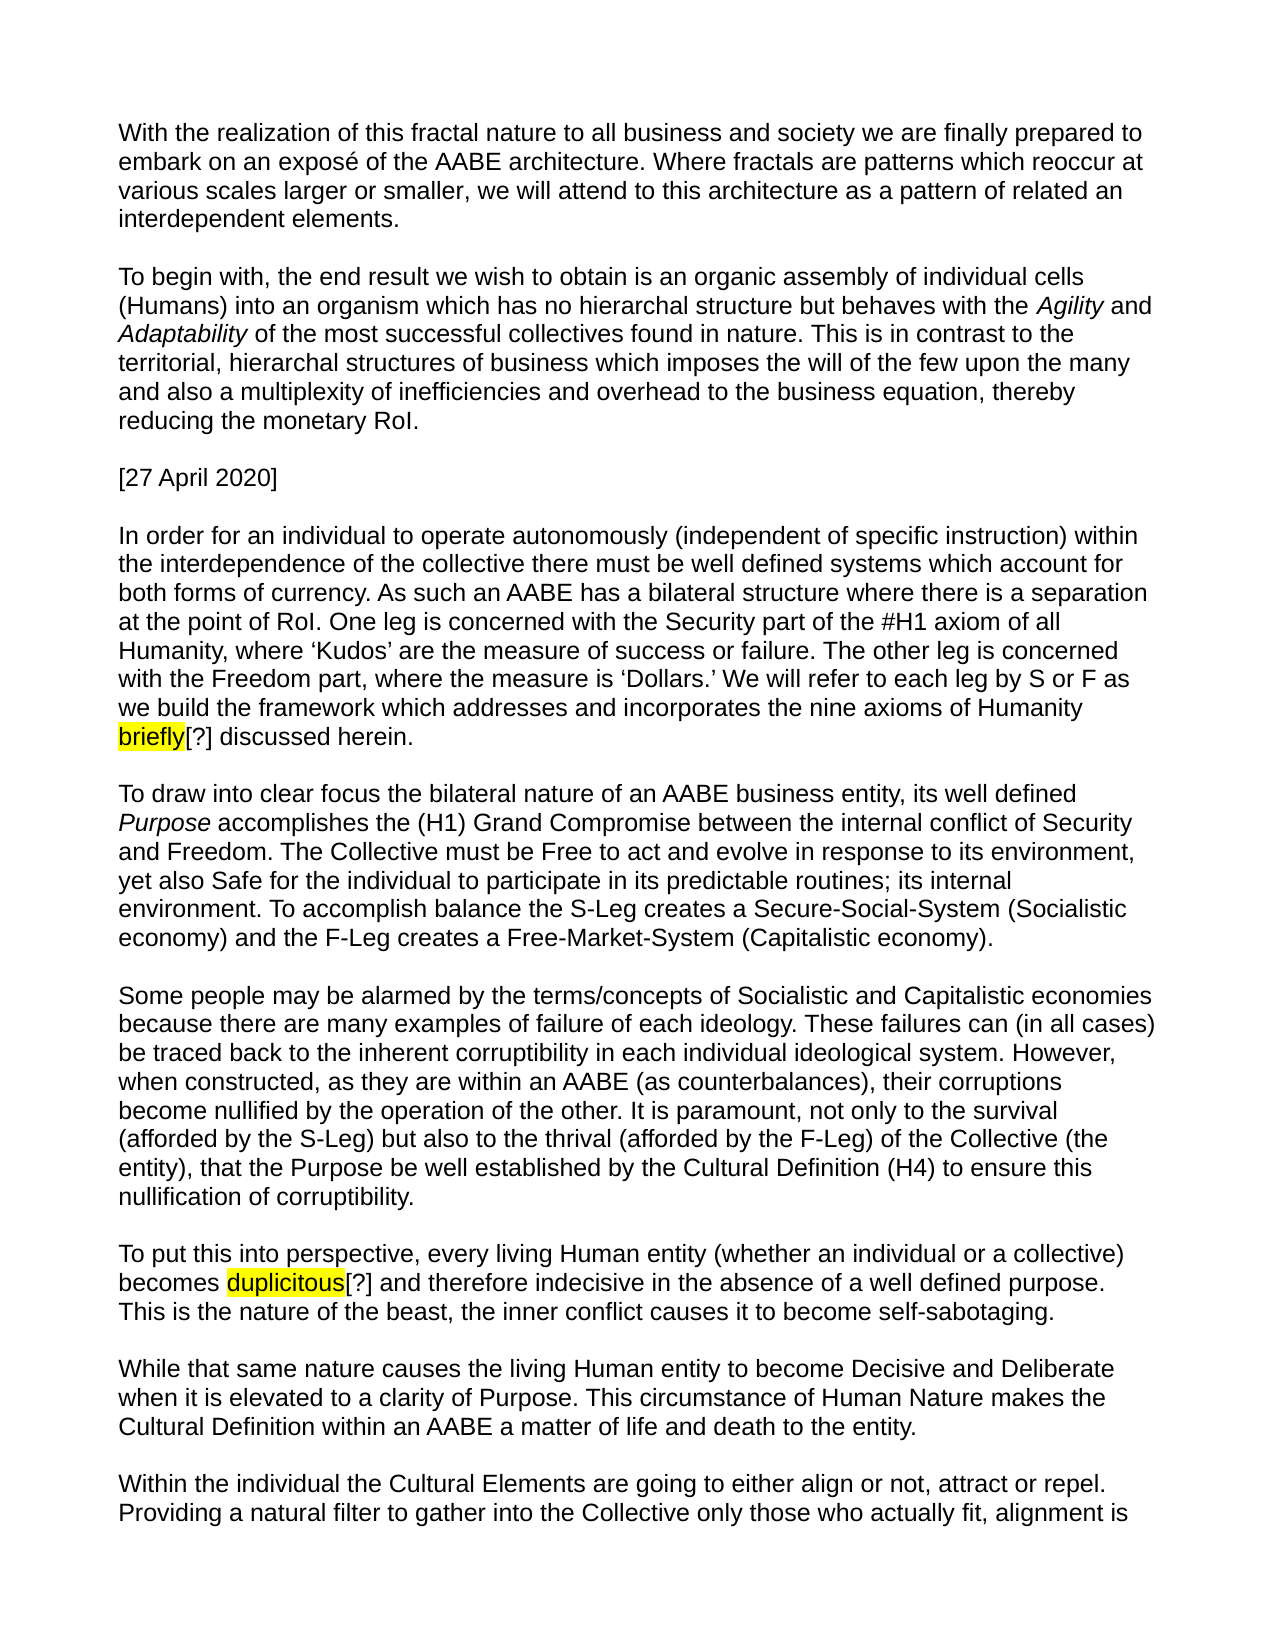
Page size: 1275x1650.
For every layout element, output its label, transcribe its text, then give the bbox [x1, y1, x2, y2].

text Within the individual the Cultural Elements are going to either align or not, attract or repel. Providing a natural filter to gather into the Collective only those who actually fit, alignment is [118, 1469, 1157, 1527]
text To begin with, the end result we wish to obtain is an organic assembly of individual cells (Humans) into an organism which has no hierarchal structure but behaves with the Agility and Adaptability of the most successful collectives found in nature. This is in contrast to the territorial, hierarchal structures of business which imposes the will of the few upon the many and also a multiplexity of inefficiencies and overhead to the business equation, thereby reducing the monetary RoI. [118, 262, 1157, 434]
text [27 April 2020] [118, 463, 1157, 492]
text With the realization of this fractal nature to all business and society we are finally prepared to embark on an exposé of the AABE architecture. Where fractals are patterns which reoccur at various scales larger or smaller, we will attend to this architecture as a pattern of related an interdependent elements. [118, 118, 1157, 233]
text To put this into perspective, every living Human entity (whether an individual or a collective) becomes duplicitous[?] and therefore indecisive in the absence of a well defined purpose. This is the nature of the beast, the inner conflict causes it to become self-sabotaging. [118, 1239, 1157, 1326]
text In order for an individual to operate autonomously (independent of specific instruction) within the interdependence of the collective there must be well defined systems which account for both forms of currency. As such an AABE has a bilateral structure where there is a separation at the point of RoI. One leg is concerned with the Security part of the #H1 axiom of all Humanity, where ‘Kudos’ are the measure of success or failure. The other leg is concerned with the Freedom part, where the measure is ‘Dollars.’ We will refer to each leg by S or F as we build the framework which addresses and incorporates the nine axioms of Humanity briefly[?] discussed herein. [118, 521, 1157, 751]
text To draw into clear focus the bilateral nature of an AABE business entity, its well defined Purpose accomplishes the (H1) Grand Compromise between the internal conflict of Security and Freedom. The Collective must be Free to act and evolve in response to its environment, yet also Safe for the individual to participate in its predictable routines; its internal environment. To accomplish balance the S-Leg creates a Secure-Social-System (Socialistic economy) and the F-Leg creates a Free-Market-System (Capitalistic economy). [118, 779, 1157, 952]
text Some people may be alarmed by the terms/concepts of Socialistic and Capitalistic economies because there are many examples of failure of each ideology. These failures can (in all cases) be traced back to the inherent corruptibility in each individual ideological system. However, when constructed, as they are within an AABE (as counterbalances), their corruptions become nullified by the operation of the other. It is paramount, not only to the survival (afforded by the S-Leg) but also to the thrival (afforded by the F-Leg) of the Collective (the entity), that the Purpose be well established by the Cultural Definition (H4) to ensure this nullification of corruptibility. [118, 981, 1157, 1211]
text While that same nature causes the living Human entity to become Decisive and Deliberate when it is elevated to a clarity of Purpose. This circumstance of Human Nature makes the Cultural Definition within an AABE a matter of life and death to the entity. [118, 1354, 1157, 1441]
